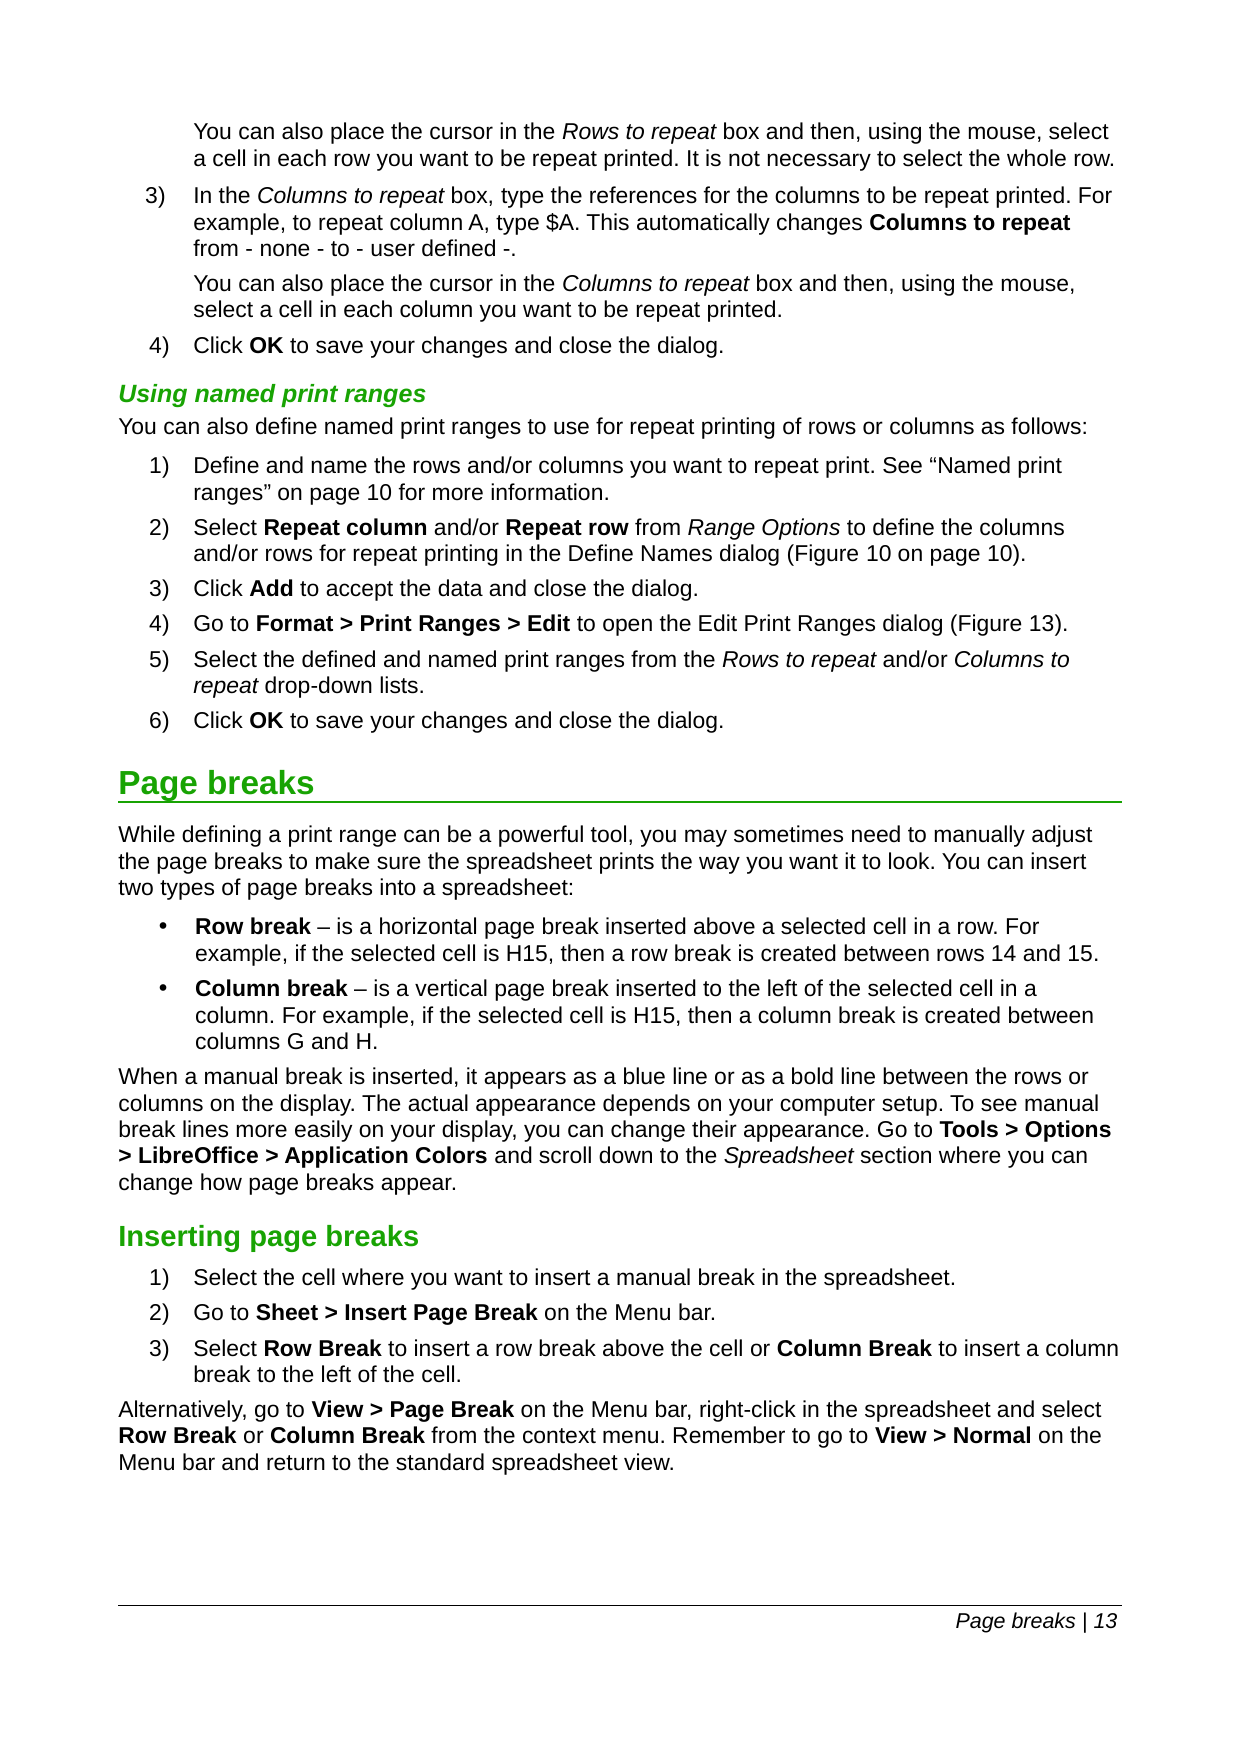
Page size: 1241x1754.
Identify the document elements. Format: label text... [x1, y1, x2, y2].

list Click OK to save your changes and close the dialog. [169, 707, 1122, 733]
text While defining a print range can be a powerful tool, you may sometimes need to manually adjust the page breaks to make sure the spreadsheet prints the way you want it to look. You can insert two types of page breaks into a spreadsheet: [118, 821, 1122, 900]
list Row break – is a horizontal page break inserted above a selected cell in a row. For example, if the selected cell is H15, then a row break is created between rows 14 and 15. [156, 913, 1122, 966]
list Select Repeat column and/or Repeat row from Range Options to define the columns and/or rows for repeat printing in the Define Names dialog (Figure 10 on page 10). [169, 514, 1122, 566]
text Alternatively, go to View > Page Break on the Menu bar, right-click in the spreadsheet and select Row Break or Column Break from the context menu. Remember to go to View > Normal on the Menu bar and return to the standard spreadsheet view. [118, 1396, 1122, 1475]
list Select the cell where you want to insert a manual break in the spreadsheet. [169, 1264, 1122, 1290]
list Select Row Break to insert a row break above the cell or Column Break to insert a column break to the left of the cell. [169, 1334, 1122, 1387]
text You can also define named print ranges to use for repeat printing of rows or columns as follows: [118, 413, 1122, 439]
subtitle Using named print ranges [118, 378, 1122, 407]
list Click OK to save your changes and close the dialog. [169, 332, 1122, 358]
list You can also place the cursor in the Rows to repeat box and then, using the mouse, select a cell in each row you want to be repeat printed. It is not necessary to select the whole row. [169, 118, 1122, 171]
list Go to Format > Print Ranges > Edit to open the Edit Print Ranges dialog (Figure 13). [169, 610, 1122, 637]
list Go to Sheet > Insert Page Break on the Menu bar. [169, 1299, 1122, 1326]
list In the Columns to repeat box, type the references for the columns to be repeat printed. For example, to repeat column A, type $A. This automatically changes Columns to repeat from - none - to - user defined -. [165, 180, 1122, 261]
list You can also place the cursor in the Columns to repeat box and then, using the mouse, select a cell in each column you want to be repeat printed. [169, 270, 1122, 323]
subtitle Page breaks [118, 763, 1122, 801]
list Select the defined and named print ranges from the Rows to repeat and/or Columns to repeat drop-down lists. [169, 646, 1122, 698]
subtitle Inserting page breaks [118, 1219, 1122, 1252]
list Column break – is a vertical page break inserted to the left of the selected cell in a column. For example, if the selected cell is H15, then a column break is created between columns G and H. [156, 975, 1122, 1054]
list Define and name the rows and/or columns you want to repeat print. See “Named print ranges” on page 10 for more information. [169, 452, 1122, 505]
text When a manual break is inserted, it appears as a blue line or as a bold line between the rows or columns on the display. The actual appearance depends on your computer setup. To see manual break lines more easily on your display, you can change their appearance. Go to Tools > Options > LibreOffice > Application Colors and scroll down to the Spreadsheet section where you can change how page breaks appear. [118, 1063, 1122, 1195]
list Click Add to accept the data and close the dialog. [169, 575, 1122, 602]
